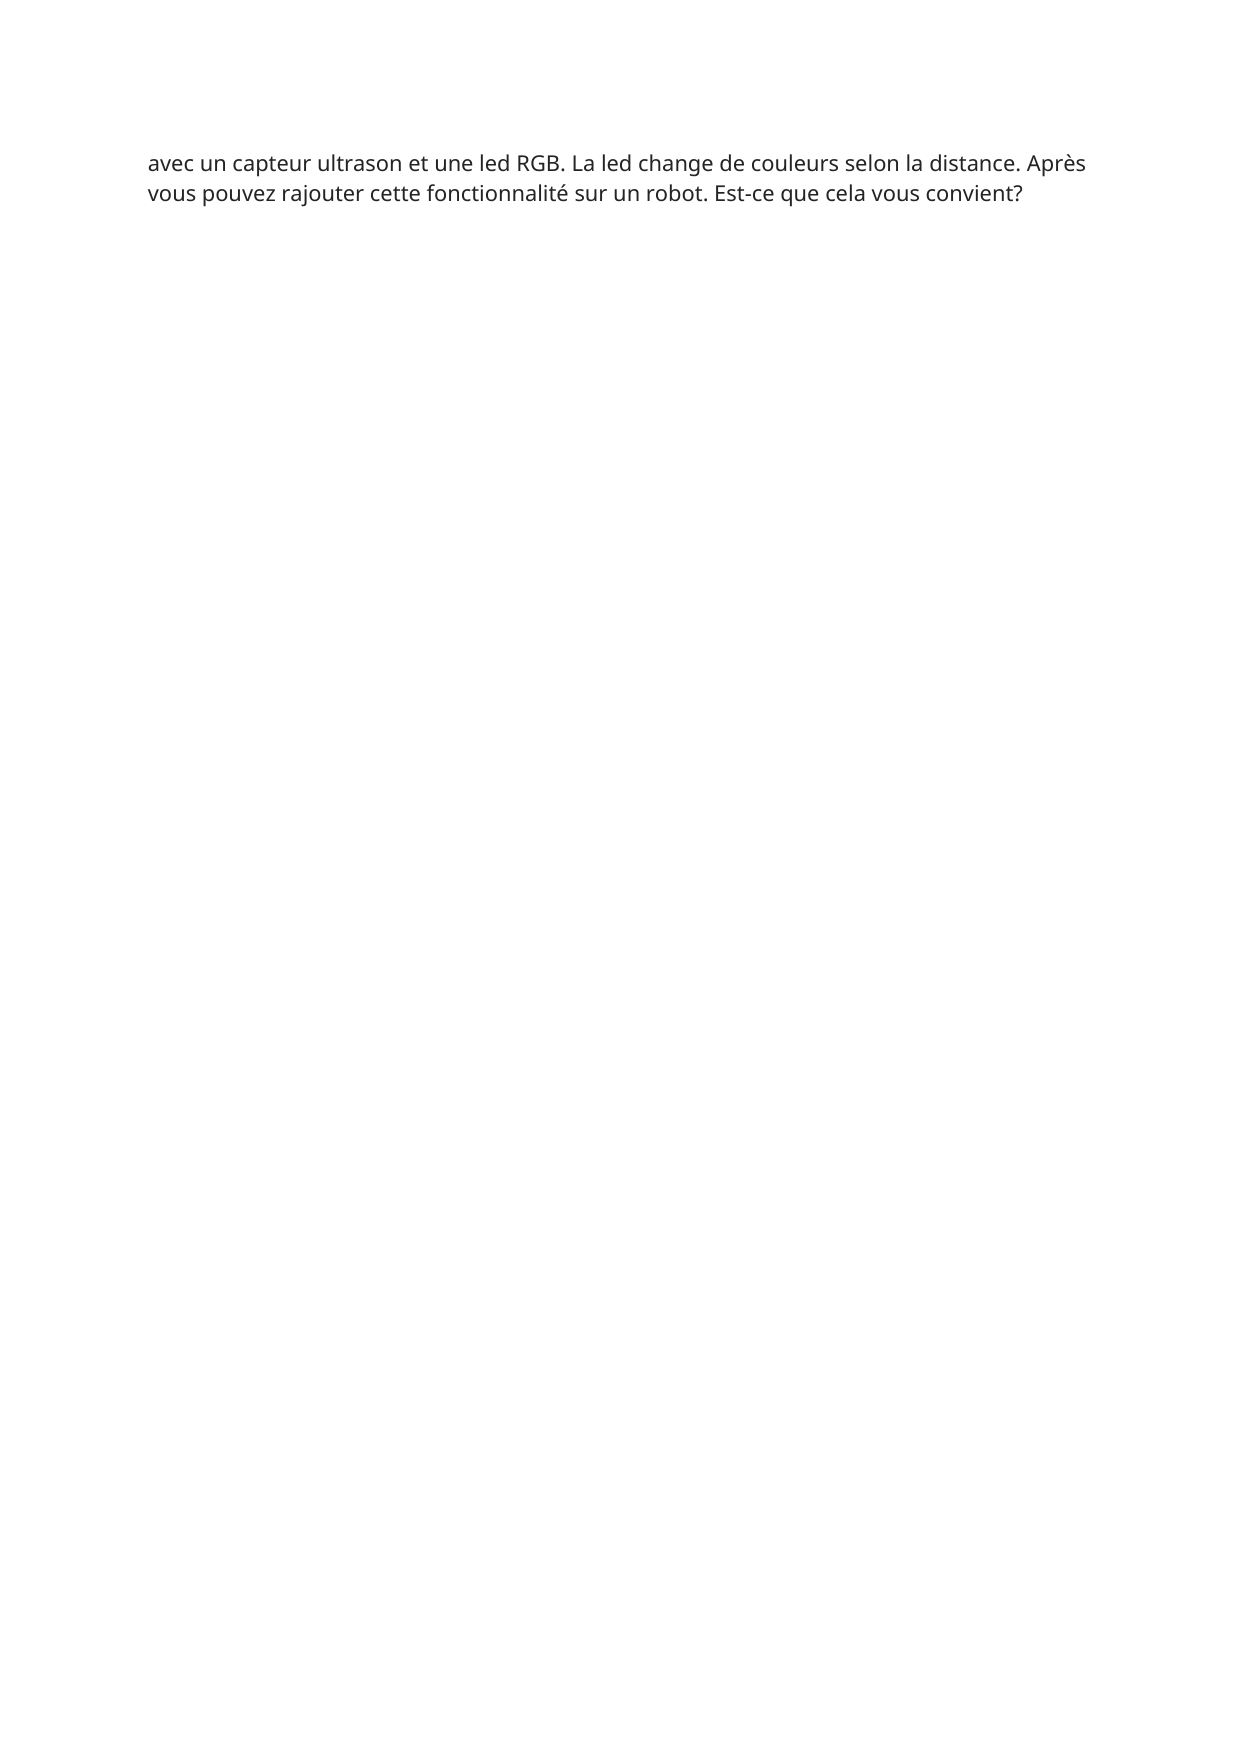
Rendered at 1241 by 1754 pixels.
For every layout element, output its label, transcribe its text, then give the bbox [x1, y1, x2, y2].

text avec un capteur ultrason et une led RGB. La led change de couleurs selon la distance. Après vous pouvez rajouter cette fonctionnalité sur un robot. Est-ce que cela vous convient? [148, 148, 1093, 208]
